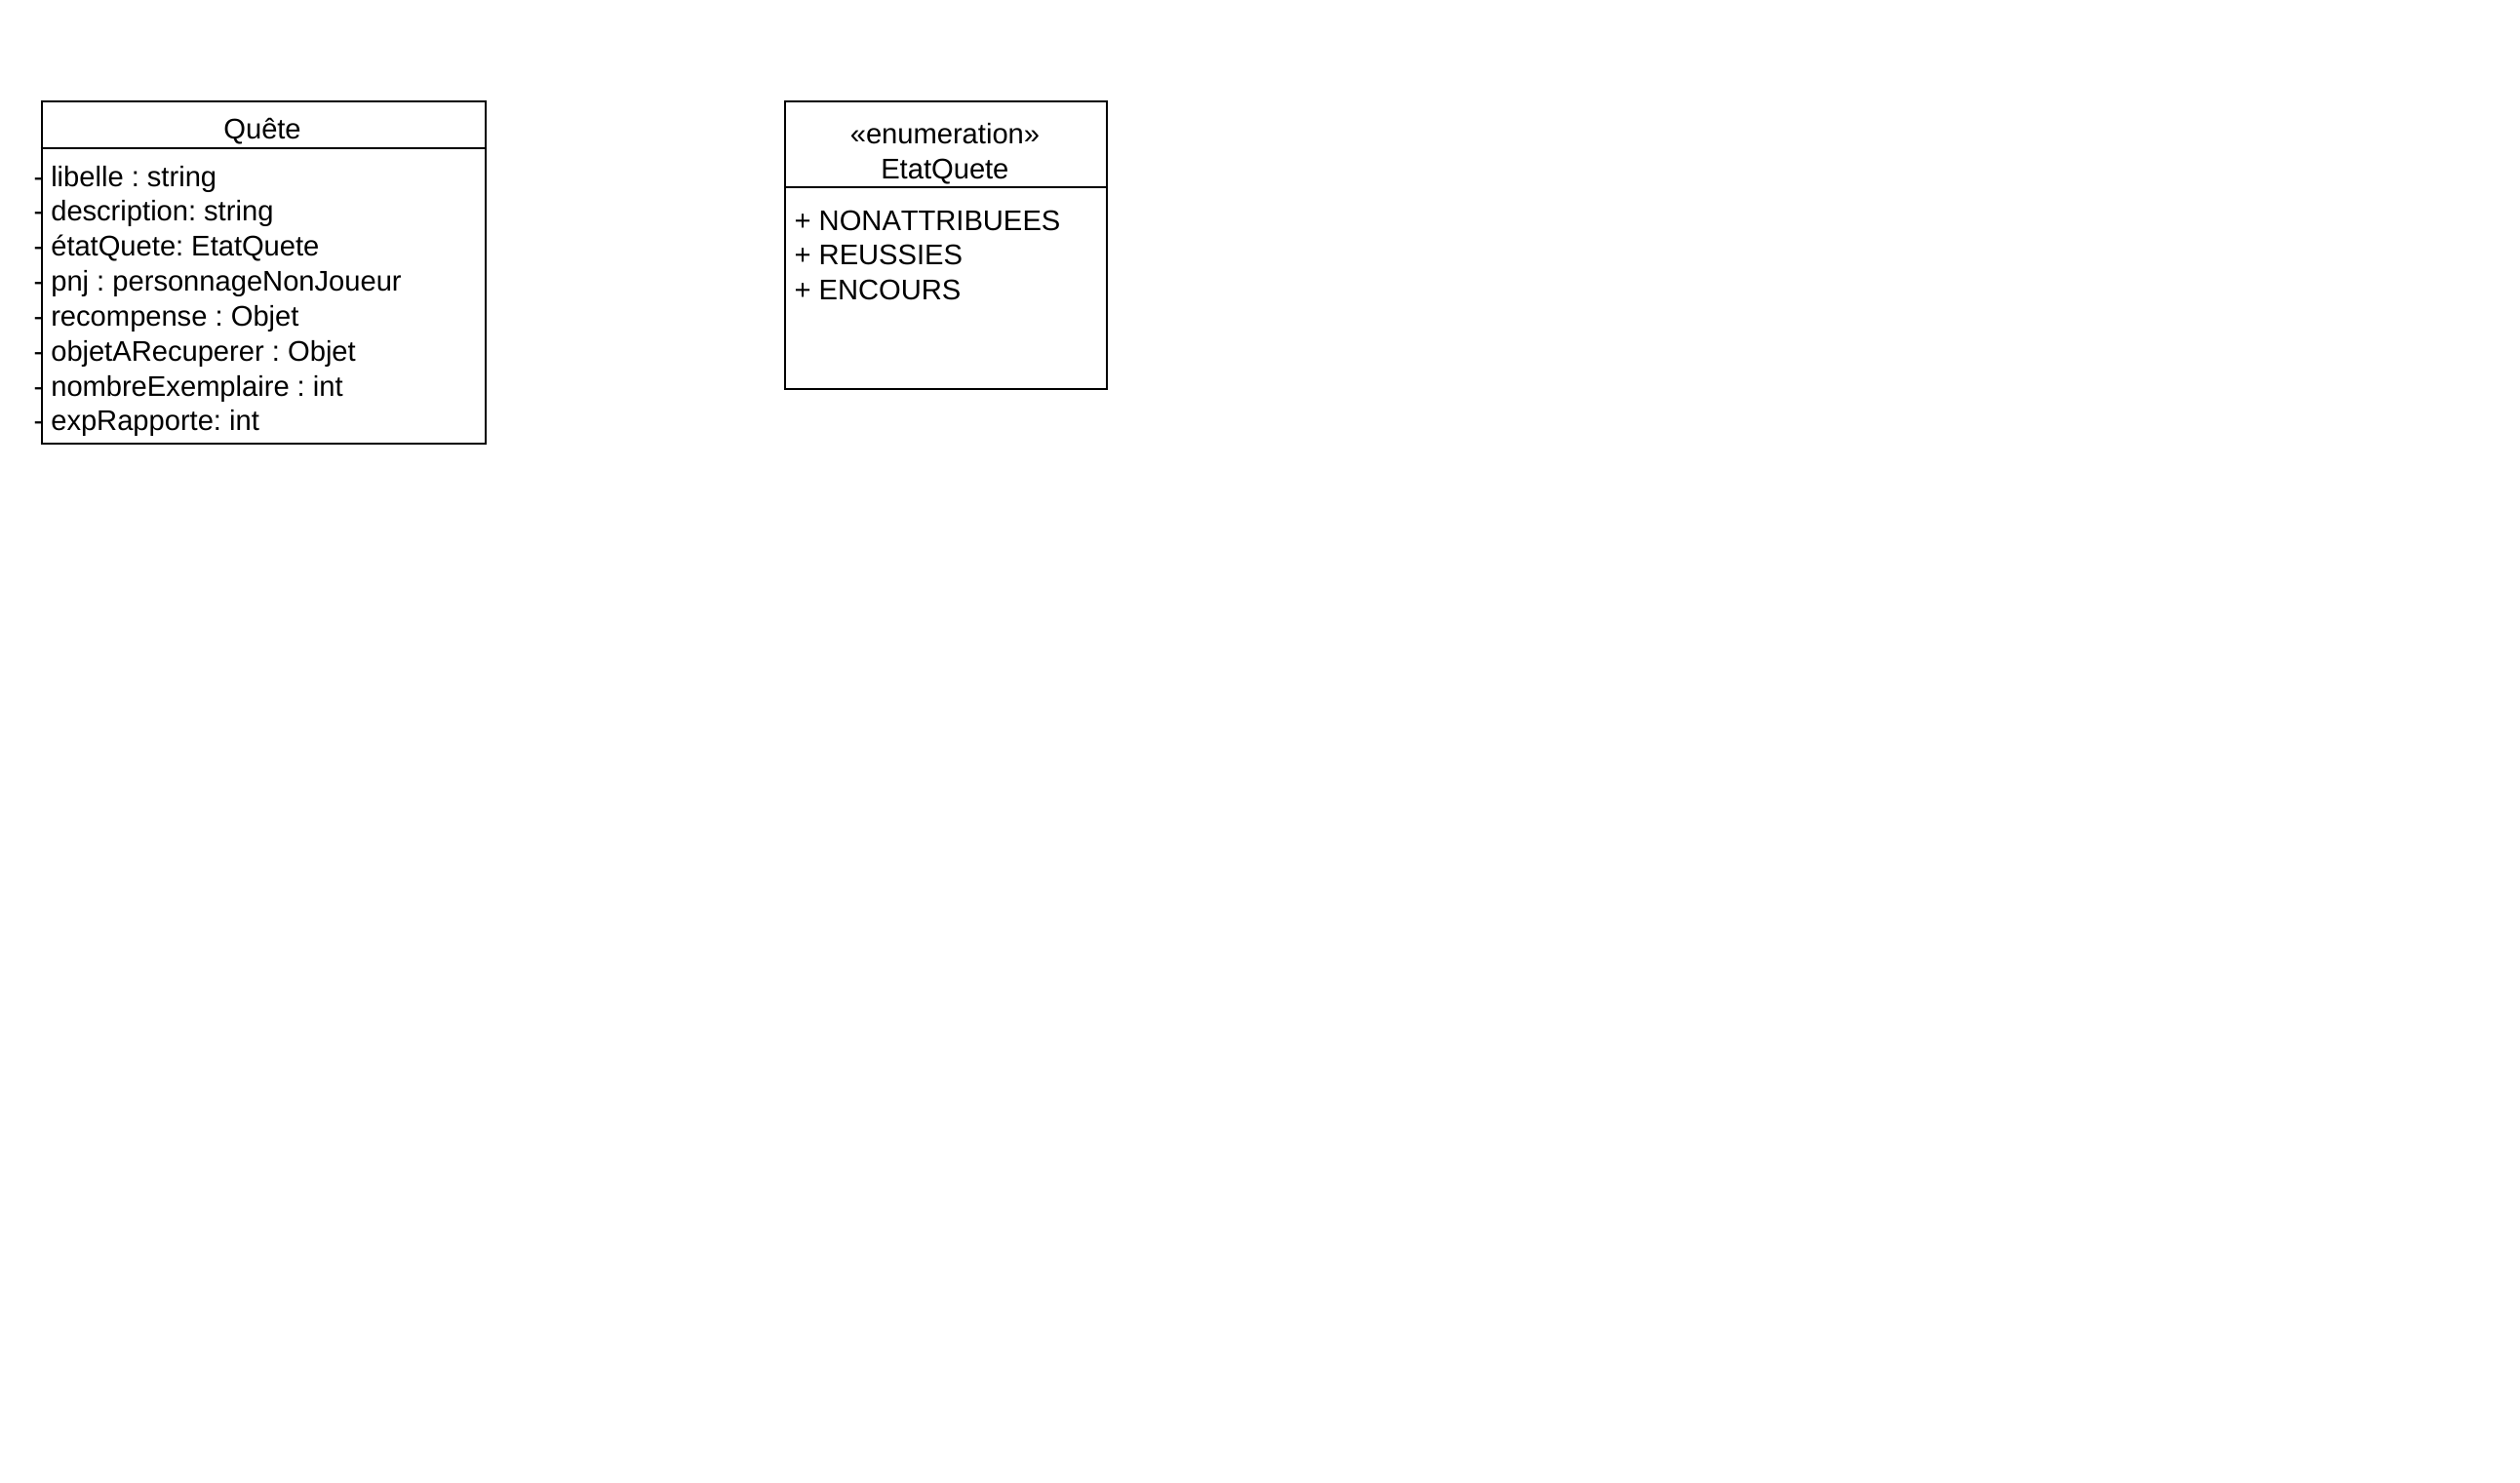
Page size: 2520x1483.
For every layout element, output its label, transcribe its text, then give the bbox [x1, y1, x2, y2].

table_cell + NONATTRIBUEES + REUSSIES + ENCOURS [786, 188, 1106, 387]
table_header Quête [43, 102, 485, 147]
table_header [42, 42, 489, 70]
table_header «enumeration» EtatQuete [786, 102, 1106, 186]
table_cell [489, 71, 1260, 555]
table_header [489, 42, 1260, 70]
table_cell libelle : string description: string étatQuete: EtatQuete pnj : personnageNonJoueur recompense : Objet objetARecuperer : Objet nombreExemplaire : int expRapporte: int [43, 149, 485, 442]
table_cell [42, 71, 489, 555]
